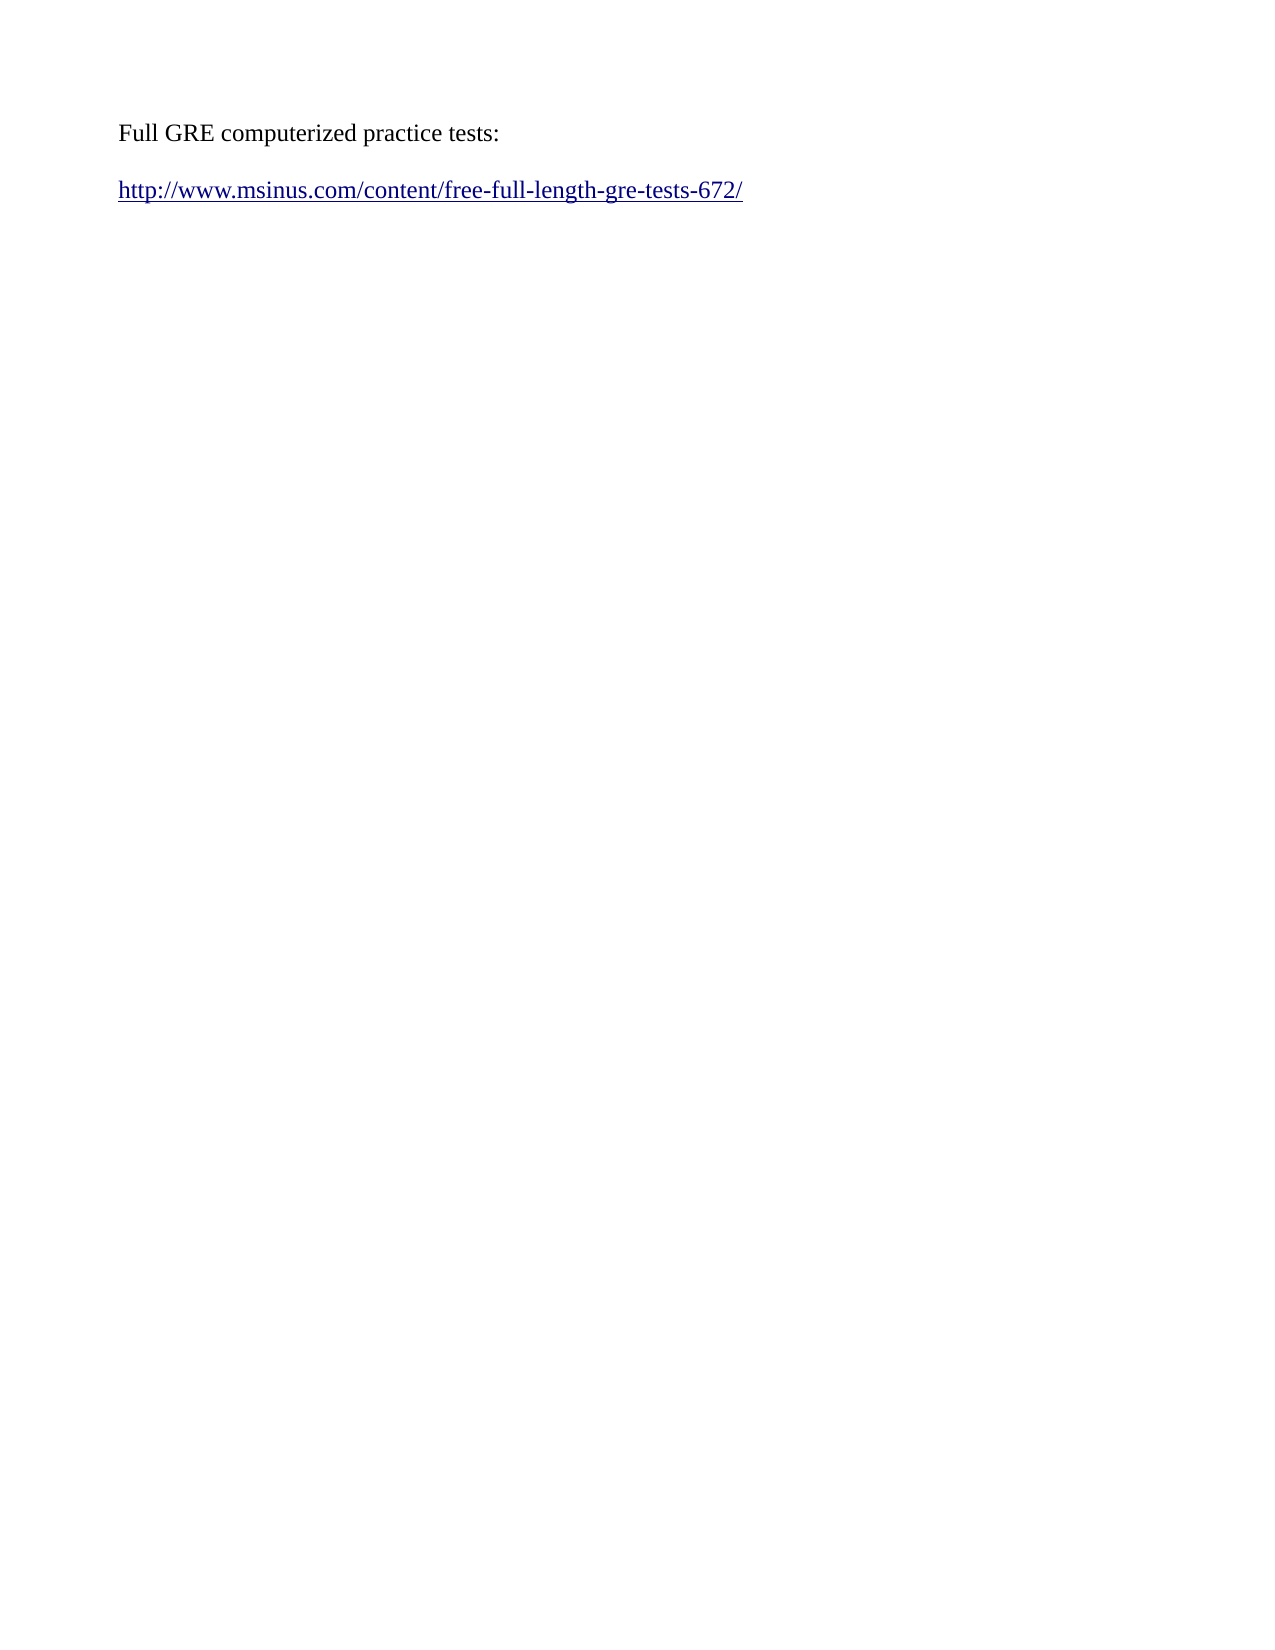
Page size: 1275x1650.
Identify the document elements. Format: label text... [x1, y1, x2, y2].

text Full GRE computerized practice tests: [118, 118, 1157, 147]
text http://www.msinus.com/content/free-full-length-gre-tests-672/ [118, 176, 1157, 204]
